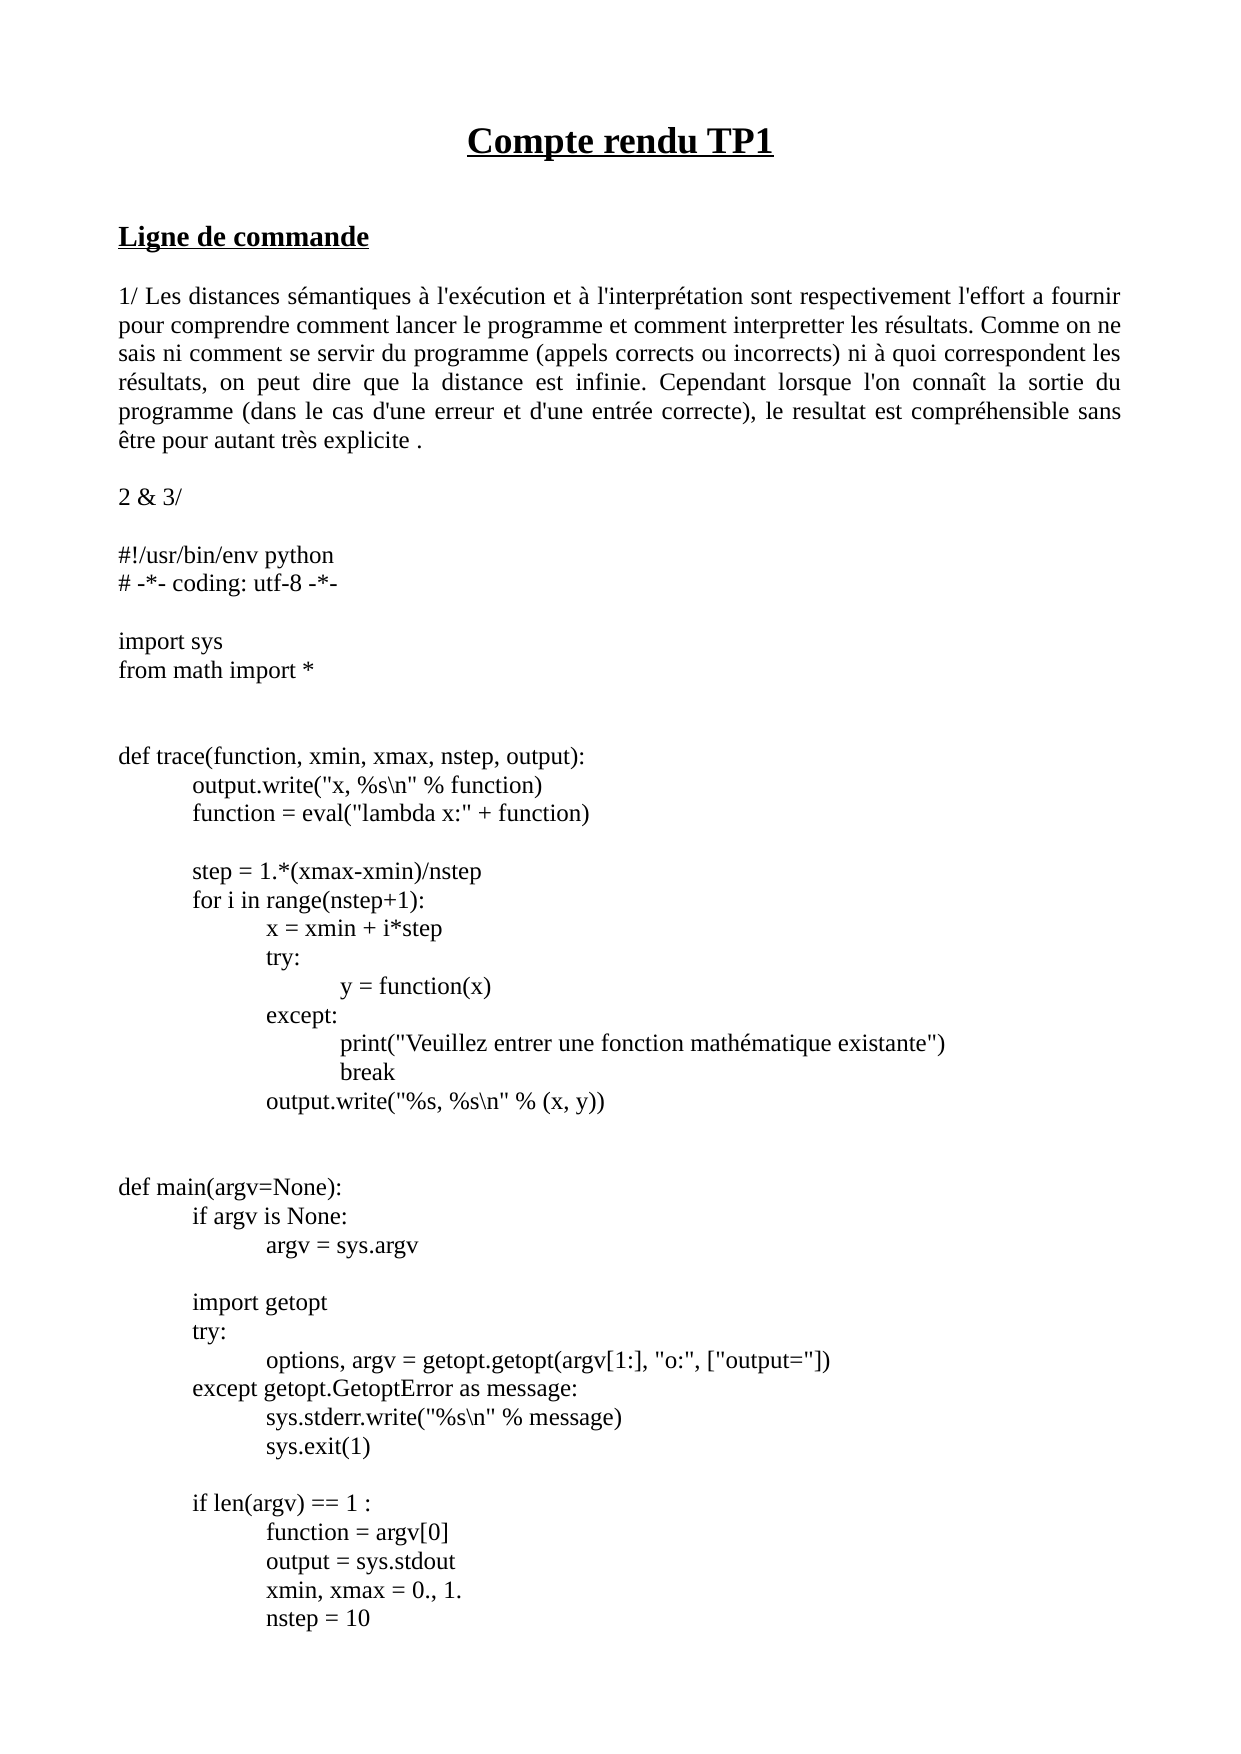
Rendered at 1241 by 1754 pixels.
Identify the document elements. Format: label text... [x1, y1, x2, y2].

text output.write("%s, %s\n" % (x, y)) [118, 1086, 1122, 1115]
text break [118, 1057, 1122, 1086]
text nstep = 10 [118, 1603, 1122, 1632]
text argv = sys.argv [118, 1230, 1122, 1258]
text print("Veuillez entrer une fonction mathématique existante") [118, 1028, 1122, 1057]
text import sys [118, 626, 1122, 655]
text Compte rendu TP1 [118, 118, 1122, 161]
text #!/usr/bin/env python [118, 540, 1122, 568]
text for i in range(nstep+1): [118, 885, 1122, 913]
text except getopt.GetoptError as message: [118, 1373, 1122, 1402]
text Ligne de commande [118, 219, 1122, 252]
text except: [118, 1000, 1122, 1028]
text x = xmin + i*step [118, 913, 1122, 942]
text function = argv[0] [118, 1517, 1122, 1546]
text try: [118, 942, 1122, 971]
text # -*- coding: utf-8 -*- [118, 568, 1122, 597]
text function = eval("lambda x:" + function) [118, 798, 1122, 827]
text step = 1.*(xmax-xmin)/nstep [118, 856, 1122, 885]
text if argv is None: [118, 1201, 1122, 1230]
text y = function(x) [118, 971, 1122, 1000]
text def trace(function, xmin, xmax, nstep, output): [118, 741, 1122, 770]
text sys.exit(1) [118, 1431, 1122, 1460]
text options, argv = getopt.getopt(argv[1:], "o:", ["output="]) [118, 1345, 1122, 1373]
text import getopt [118, 1287, 1122, 1316]
text 2 & 3/ [118, 482, 1122, 511]
text 1/ Les distances sémantiques à l'exécution et à l'interprétation sont respectivement l'effort a fournir pour comprendre comment lancer le programme et comment interpretter les résultats. Comme on ne sais ni comment se servir du programme (appels corrects ou incorrects) ni à quoi correspondent les résultats, on peut dire que la distance est infinie. Cependant lorsque l'on connaît la sortie du programme (dans le cas d'une erreur et d'une entrée correcte), le resultat est compréhensible sans être pour autant très explicite . [118, 281, 1122, 453]
text sys.stderr.write("%s\n" % message) [118, 1402, 1122, 1431]
text if len(argv) == 1 : [118, 1488, 1122, 1517]
text output.write("x, %s\n" % function) [118, 770, 1122, 798]
text from math import * [118, 655, 1122, 683]
text output = sys.stdout [118, 1546, 1122, 1575]
text def main(argv=None): [118, 1172, 1122, 1201]
text try: [118, 1316, 1122, 1345]
text xmin, xmax = 0., 1. [118, 1575, 1122, 1603]
